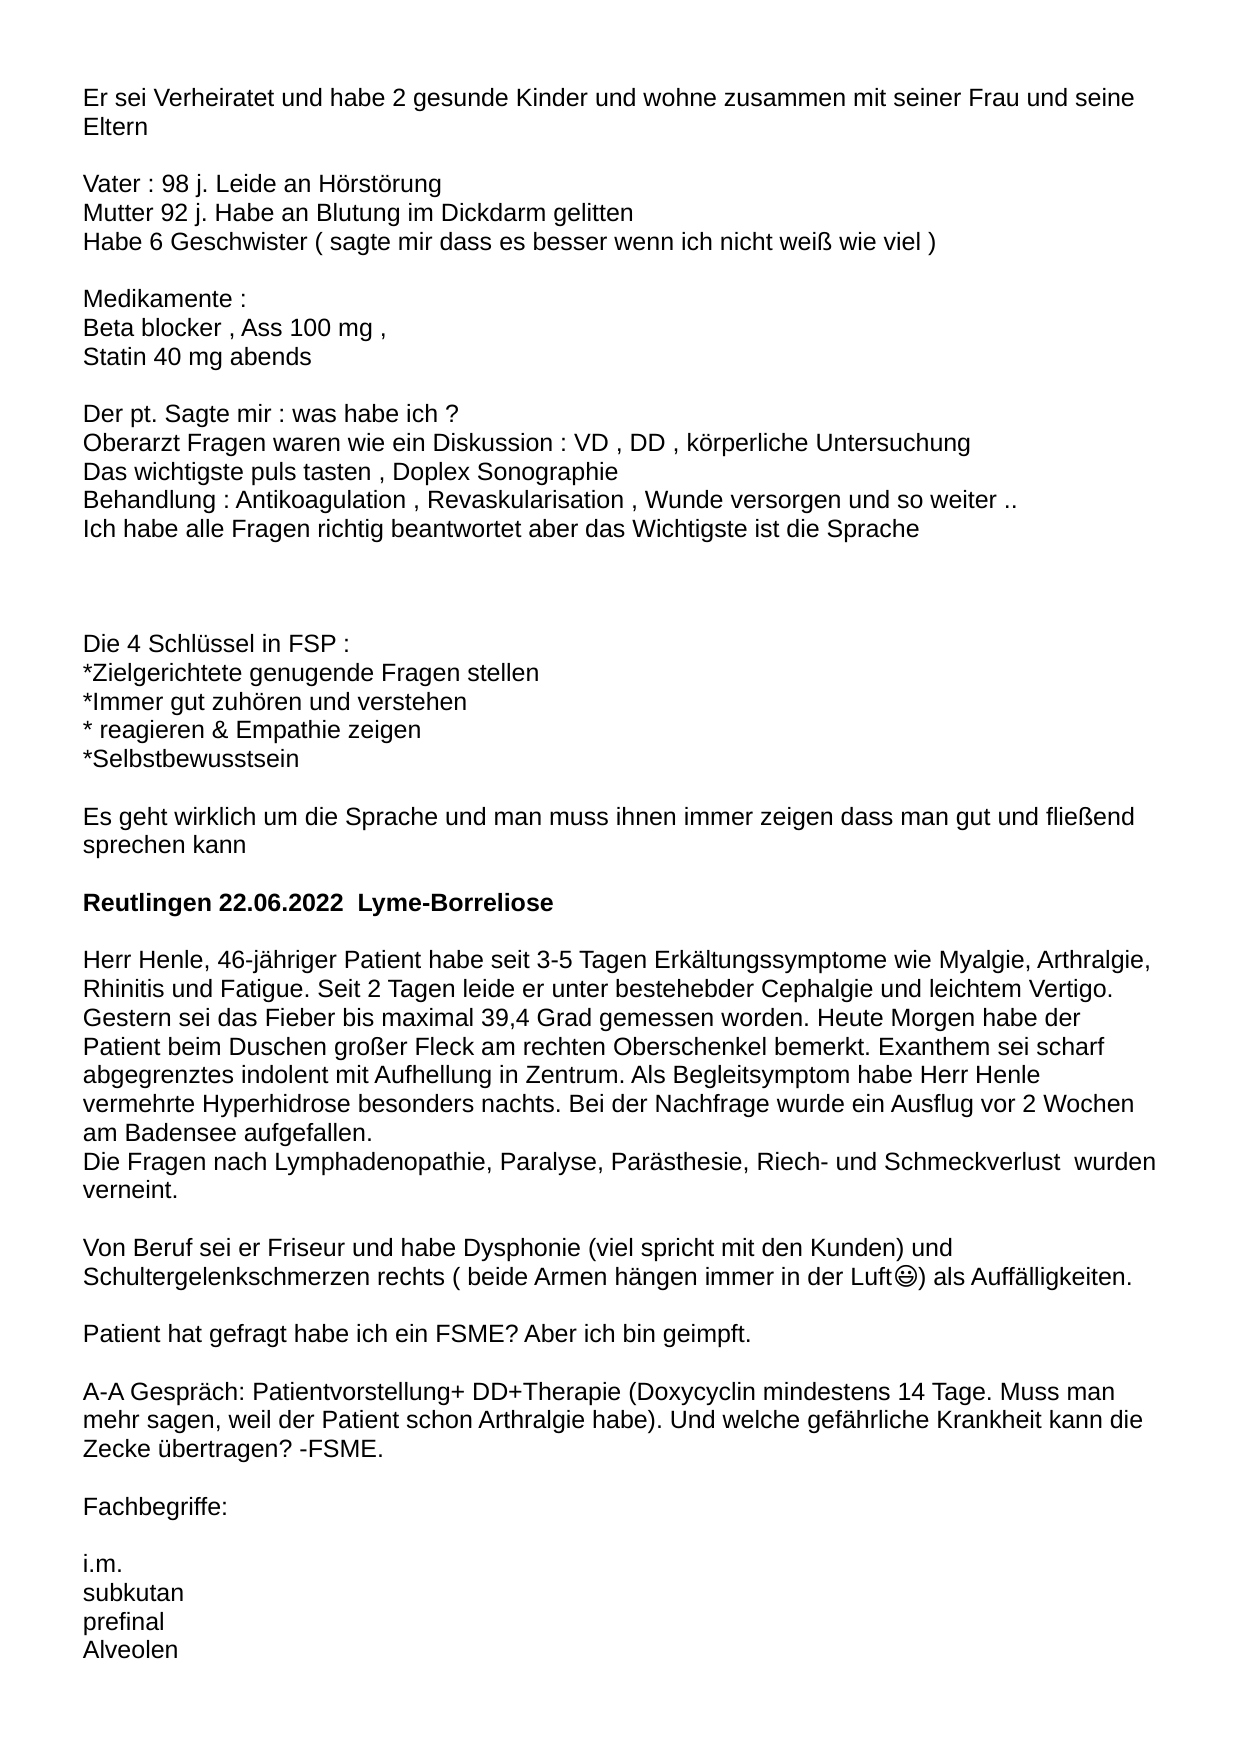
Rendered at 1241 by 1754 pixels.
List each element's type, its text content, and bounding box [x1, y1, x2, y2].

text Statin 40 mg abends [83, 341, 1157, 370]
text * reagieren & Empathie zeigen [83, 715, 1157, 744]
text Das wichtigste puls tasten , Doplex Sonographie [83, 456, 1157, 485]
text Die Fragen nach Lymphadenopathie, Paralyse, Parästhesie, Riech- und Schmeckverlust wurden verneint. [83, 1146, 1157, 1204]
text Herr Henle, 46-jähriger Patient habe seit 3-5 Tagen Erkältungssymptome wie Myalgie, Arthralgie, Rhinitis und Fatigue. Seit 2 Tagen leide er unter bestehebder Cephalgie und leichtem Vertigo. Gestern sei das Fieber bis maximal 39,4 Grad gemessen worden. Heute Morgen habe der Patient beim Duschen großer Fleck am rechten Oberschenkel bemerkt. Exanthem sei scharf abgegrenztes indolent mit Aufhellung in Zentrum. Als Begleitsymptom habe Herr Henle vermehrte Hyperhidrose besonders nachts. Bei der Nachfrage wurde ein Ausflug vor 2 Wochen am Badensee aufgefallen. [83, 945, 1157, 1146]
text Er sei Verheiratet und habe 2 gesunde Kinder und wohne zusammen mit seiner Frau und seine Eltern [83, 83, 1157, 140]
text Oberarzt Fragen waren wie ein Diskussion : VD , DD , körperliche Untersuchung [83, 428, 1157, 456]
text A-A Gespräch: Patientvorstellung+ DD+Therapie (Doxycyclin mindestens 14 Tage. Muss man mehr sagen, weil der Patient schon Arthralgie habe). Und welche gefährliche Krankheit kann die Zecke übertragen? -FSME. [83, 1376, 1157, 1463]
text Alveolen [83, 1635, 1157, 1664]
text *Zielgerichtete genugende Fragen stellen [83, 658, 1157, 686]
text *Selbstbewusstsein [83, 744, 1157, 773]
text prefinal [83, 1606, 1157, 1635]
text i.m. [83, 1549, 1157, 1578]
text Patient hat gefragt habe ich ein FSME? Aber ich bin geimpft. [83, 1319, 1157, 1348]
text *Immer gut zuhören und verstehen [83, 686, 1157, 715]
text Es geht wirklich um die Sprache und man muss ihnen immer zeigen dass man gut und fließend sprechen kann [83, 801, 1157, 859]
text Reutlingen 22.06.2022 Lyme-Borreliose [83, 888, 1157, 916]
text Ich habe alle Fragen richtig beantwortet aber das Wichtigste ist die Sprache [83, 514, 1157, 543]
text Fachbegriffe: [83, 1491, 1157, 1520]
text Von Beruf sei er Friseur und habe Dysphonie (viel spricht mit den Kunden) und Schultergelenkschmerzen rechts ( beide Armen hängen immer in der Luft😃) als Auffälligkeiten. [83, 1233, 1157, 1290]
text Medikamente : [83, 284, 1157, 313]
text Der pt. Sagte mir : was habe ich ? [83, 399, 1157, 428]
text Die 4 Schlüssel in FSP : [83, 629, 1157, 658]
text Beta blocker , Ass 100 mg , [83, 313, 1157, 341]
text Behandlung : Antikoagulation , Revaskularisation , Wunde versorgen und so weiter .. [83, 485, 1157, 514]
text subkutan [83, 1578, 1157, 1606]
text Mutter 92 j. Habe an Blutung im Dickdarm gelitten [83, 198, 1157, 226]
text Habe 6 Geschwister ( sagte mir dass es besser wenn ich nicht weiß wie viel ) [83, 226, 1157, 255]
text Vater : 98 j. Leide an Hörstörung [83, 169, 1157, 198]
